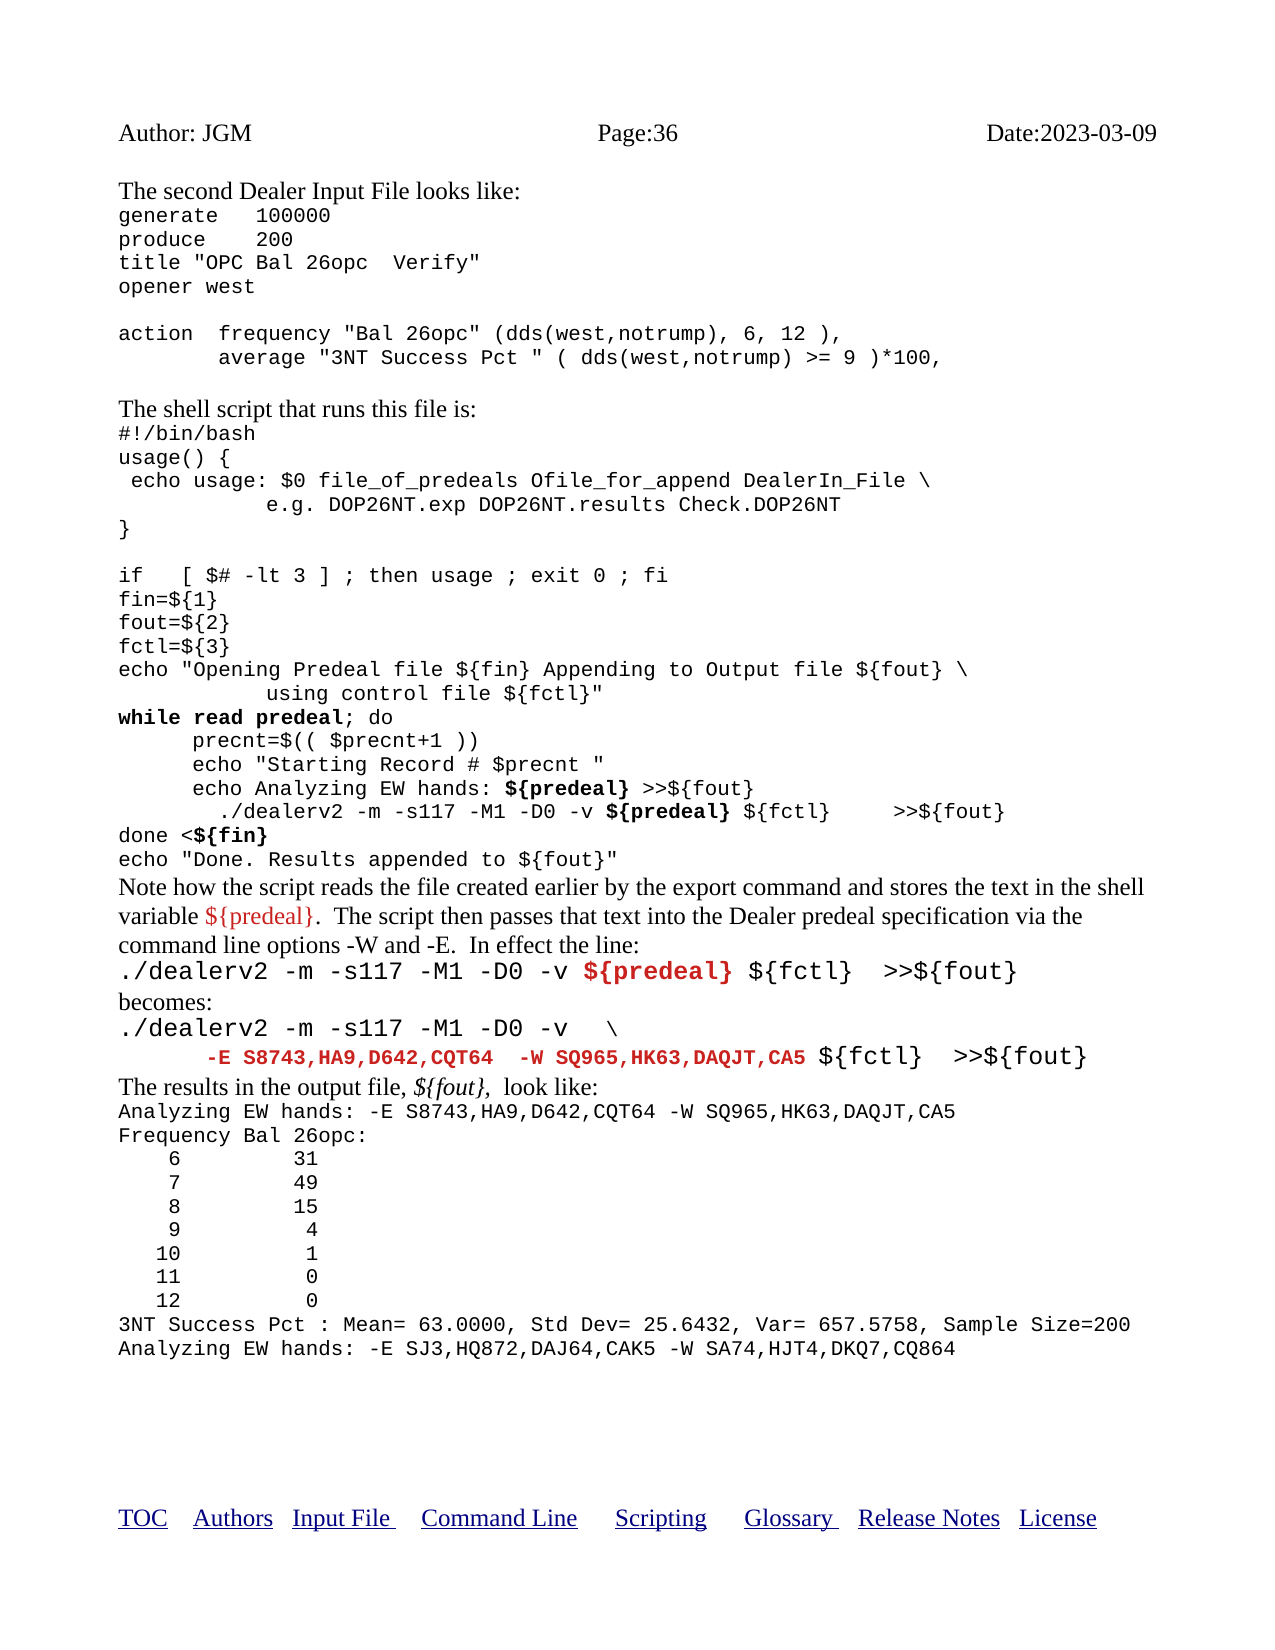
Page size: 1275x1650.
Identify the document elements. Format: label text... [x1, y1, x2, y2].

text fin=${1} [118, 588, 1157, 612]
text 8 15 [118, 1196, 1157, 1219]
text title "OPC Bal 26opc Verify" [118, 252, 1157, 276]
text while read predeal; do [118, 707, 1157, 730]
text -E S8743,HA9,D642,CQT64 -W SQ965,HK63,DAQJT,CA5 ${fctl} >>${fout} [118, 1044, 1157, 1072]
text The results in the output file, ${fout}, look like: [118, 1072, 1157, 1101]
text opener west [118, 276, 1157, 300]
text produce 200 [118, 229, 1157, 252]
text becomes: [118, 987, 1157, 1016]
text 6 31 [118, 1148, 1157, 1172]
text fctl=${3} [118, 636, 1157, 659]
text Analyzing EW hands: -E S8743,HA9,D642,CQT64 -W SQ965,HK63,DAQJT,CA5 [118, 1101, 1157, 1125]
text done <${fin} [118, 825, 1157, 849]
text echo usage: $0 file_of_predeals Ofile_for_append DealerIn_File \ [118, 470, 1157, 494]
text echo "Done. Results appended to ${fout}" [118, 849, 1157, 872]
text echo Analyzing EW hands: ${predeal} >>${fout} [118, 778, 1157, 801]
text ./dealerv2 -m -s117 -M1 -D0 -v ${predeal} ${fctl} >>${fout} [118, 801, 1157, 825]
text generate 100000 [118, 205, 1157, 229]
text } [118, 518, 1157, 541]
text using control file ${fctl}" [118, 683, 1157, 707]
text Analyzing EW hands: -E SJ3,HQ872,DAJ64,CAK5 -W SA74,HJT4,DKQ7,CQ864 [118, 1337, 1157, 1361]
text ./dealerv2 -m -s117 -M1 -D0 -v \ [118, 1016, 1157, 1044]
text fout=${2} [118, 612, 1157, 636]
text if [ $# -lt 3 ] ; then usage ; exit 0 ; fi [118, 565, 1157, 588]
text action frequency "Bal 26opc" (dds(west,notrump), 6, 12 ), [118, 323, 1157, 347]
text 9 4 [118, 1219, 1157, 1243]
text usage() { [118, 447, 1157, 470]
text Frequency Bal 26opc: [118, 1125, 1157, 1148]
text 7 49 [118, 1172, 1157, 1196]
text 11 0 [118, 1267, 1157, 1290]
text 10 1 [118, 1243, 1157, 1267]
text precnt=$(( $precnt+1 )) [118, 730, 1157, 754]
text average "3NT Success Pct " ( dds(west,notrump) >= 9 )*100, [118, 347, 1157, 371]
text The second Dealer Input File looks like: [118, 176, 1157, 205]
text 3NT Success Pct : Mean= 63.0000, Std Dev= 25.6432, Var= 657.5758, Sample Size=200 [118, 1314, 1157, 1337]
text #!/bin/bash [118, 423, 1157, 447]
text echo "Opening Predeal file ${fin} Appending to Output file ${fout} \ [118, 659, 1157, 683]
text echo "Starting Record # $precnt " [118, 754, 1157, 778]
text ./dealerv2 -m -s117 -M1 -D0 -v ${predeal} ${fctl} >>${fout} [118, 958, 1157, 987]
text 12 0 [118, 1290, 1157, 1314]
text Note how the script reads the file created earlier by the export command and stores the text in the shell variable ${predeal}. The script then passes that text into the Dealer predeal specification via the command line options -W and -E. In effect the line: [118, 872, 1157, 958]
text The shell script that runs this file is: [118, 394, 1157, 423]
text e.g. DOP26NT.exp DOP26NT.results Check.DOP26NT [118, 494, 1157, 518]
